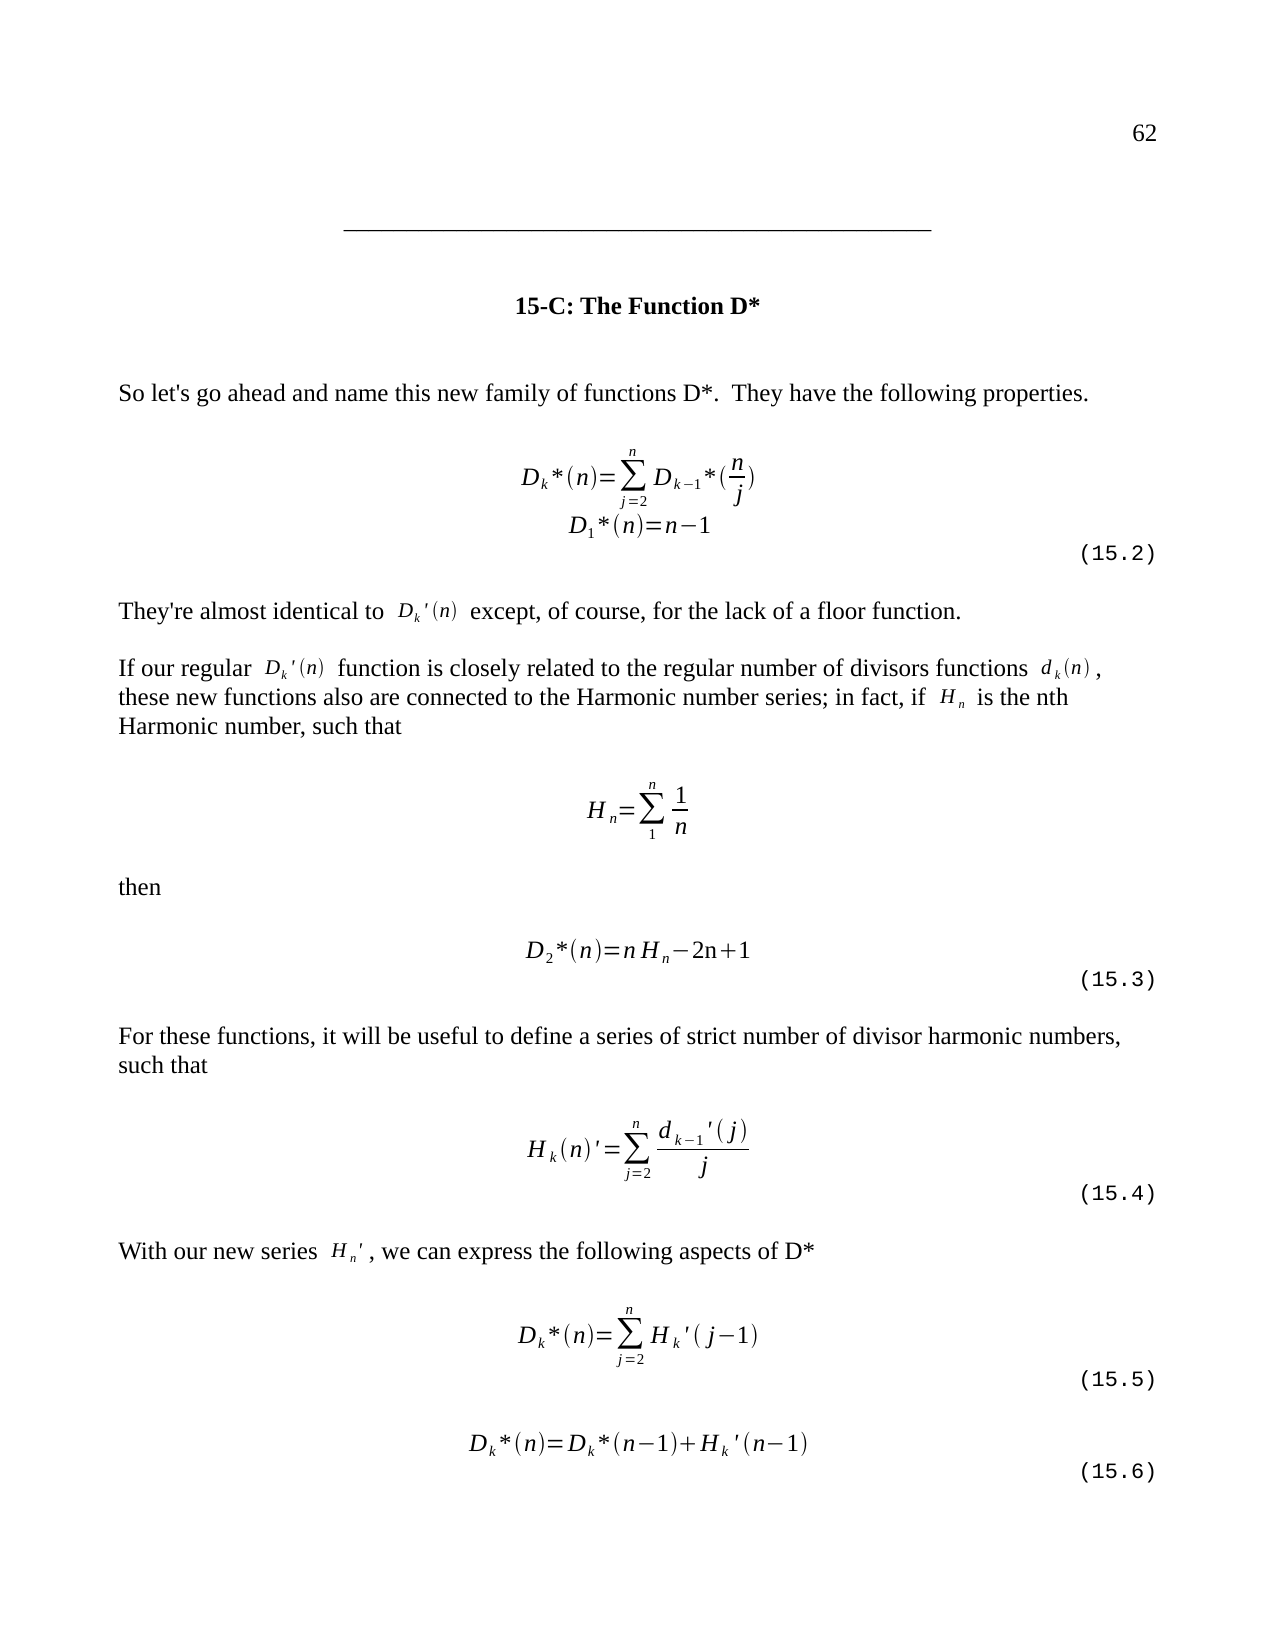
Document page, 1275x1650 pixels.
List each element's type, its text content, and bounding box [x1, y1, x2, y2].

text (15.4) [118, 1182, 1157, 1207]
text 15-C: The Function D* [118, 291, 1157, 320]
text then [118, 872, 1157, 900]
text _______________________________________________ [118, 205, 1157, 234]
text They're almost identical to except, of course, for the lack of a floor function. [118, 596, 1157, 624]
text (15.3) [118, 968, 1157, 993]
text (15.2) [118, 542, 1157, 567]
text With our new series , we can express the following aspects of D* [118, 1236, 1157, 1264]
text (15.6) [118, 1460, 1157, 1485]
text So let's go ahead and name this new family of functions D*. They have the following properties. [118, 378, 1157, 406]
text (15.5) [118, 1368, 1157, 1393]
text If our regular function is closely related to the regular number of divisors functions , these new functions also are connected to the Harmonic number series; in fact, if is the nth Harmonic number, such that [118, 653, 1157, 739]
text For these functions, it will be useful to define a series of strict number of divisor harmonic numbers, such that [118, 1021, 1157, 1079]
